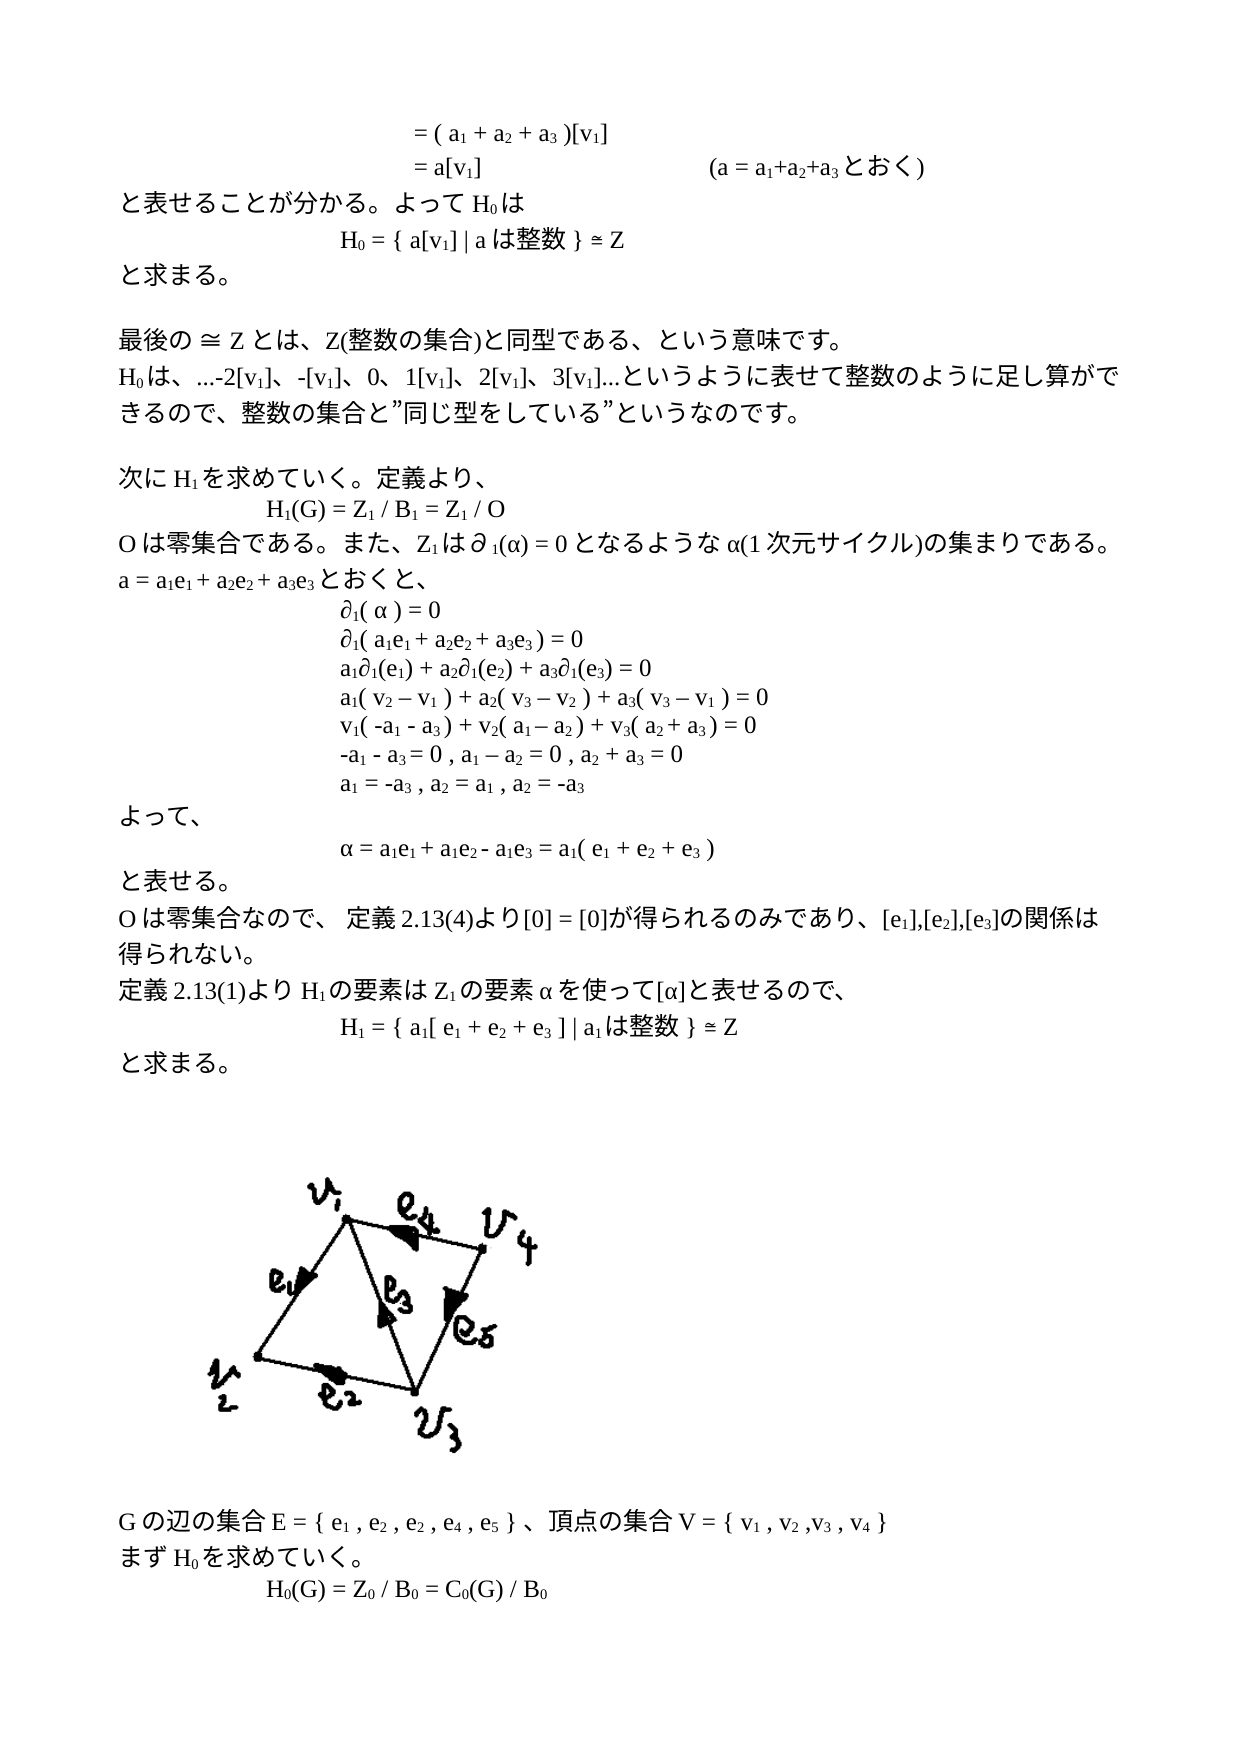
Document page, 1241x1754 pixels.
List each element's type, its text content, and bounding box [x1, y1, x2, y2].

text H0は、...-2[v1]、-[v1]、0、1[v1]、2[v1]、3[v1]...というように表せて整数のように足し算ができるので、整数の集合と”同じ型をしている”というなのです。 [118, 357, 1122, 429]
picture [172, 1165, 565, 1502]
text まずH0を求めていく。 [118, 1538, 1122, 1574]
text H0 = { a[v1] | aは整数 } ≅ Z [118, 219, 1122, 256]
text = a[v1] (a = a1+a2+a3とおく) [118, 147, 1122, 183]
text v1( -a1 - a3 ) + v2( a1 – a2 ) + v3( a2 + a3 ) = 0 [118, 711, 1122, 739]
text ∂1( α ) = 0 [118, 596, 1122, 624]
text a = a1e1 + a2e2 + a3e3とおくと、 [118, 559, 1122, 596]
text α = a1e1 + a1e2 - a1e3 = a1( e1 + e2 + e3 ) [118, 833, 1122, 862]
text 定義2.13(1)よりH1の要素はZ1の要素αを使って[α]と表せるので、 [118, 971, 1122, 1007]
text Gの辺の集合E = { e1 , e2 , e2 , e4 , e5 } 、頂点の集合V = { v1 , v2 ,v3 , v4 } [118, 1166, 1122, 1538]
text a1 = -a3 , a2 = a1 , a2 = -a3 [118, 768, 1122, 797]
text a1∂1(e1) + a2∂1(e2) + a3∂1(e3) = 0 [118, 653, 1122, 682]
text Oは零集合なので、 定義2.13(4)より[0] = [0]が得られるのみであり、[e1],[e2],[e3]の関係は得られない。 [118, 898, 1122, 971]
text と表せることが分かる。よって H0は [118, 183, 1122, 219]
text ∂1( a1e1 + a2e2 + a3e3 ) = 0 [118, 624, 1122, 653]
text よって、 [118, 797, 1122, 833]
text a1( v2 – v1 ) + a2( v3 – v2 ) + a3( v3 – v1 ) = 0 [118, 682, 1122, 711]
text 最後の ≅ Zとは、Z(整数の集合)と同型である、という意味です。 [118, 321, 1122, 357]
text -a1 - a3 = 0 , a1 – a2 = 0 , a2 + a3 = 0 [118, 739, 1122, 768]
text と表せる。 [118, 862, 1122, 898]
text Oは零集合である。また、Z1は∂1(α) = 0となるようなα(1次元サイクル)の集まりである。 [118, 523, 1122, 559]
text と求まる。 [118, 1043, 1122, 1079]
text H1(G) = Z1 / B1 = Z1 / O [118, 494, 1122, 523]
text H0(G) = Z0 / B0 = C0(G) / B0 [118, 1574, 1122, 1603]
text H1 = { a1[ e1 + e2 + e3 ] | a1は整数 } ≅ Z [118, 1007, 1122, 1043]
text = ( a1 + a2 + a3 )[v1] [118, 118, 1122, 147]
text 次にH1を求めていく。定義より、 [118, 458, 1122, 494]
text と求まる。 [118, 256, 1122, 292]
